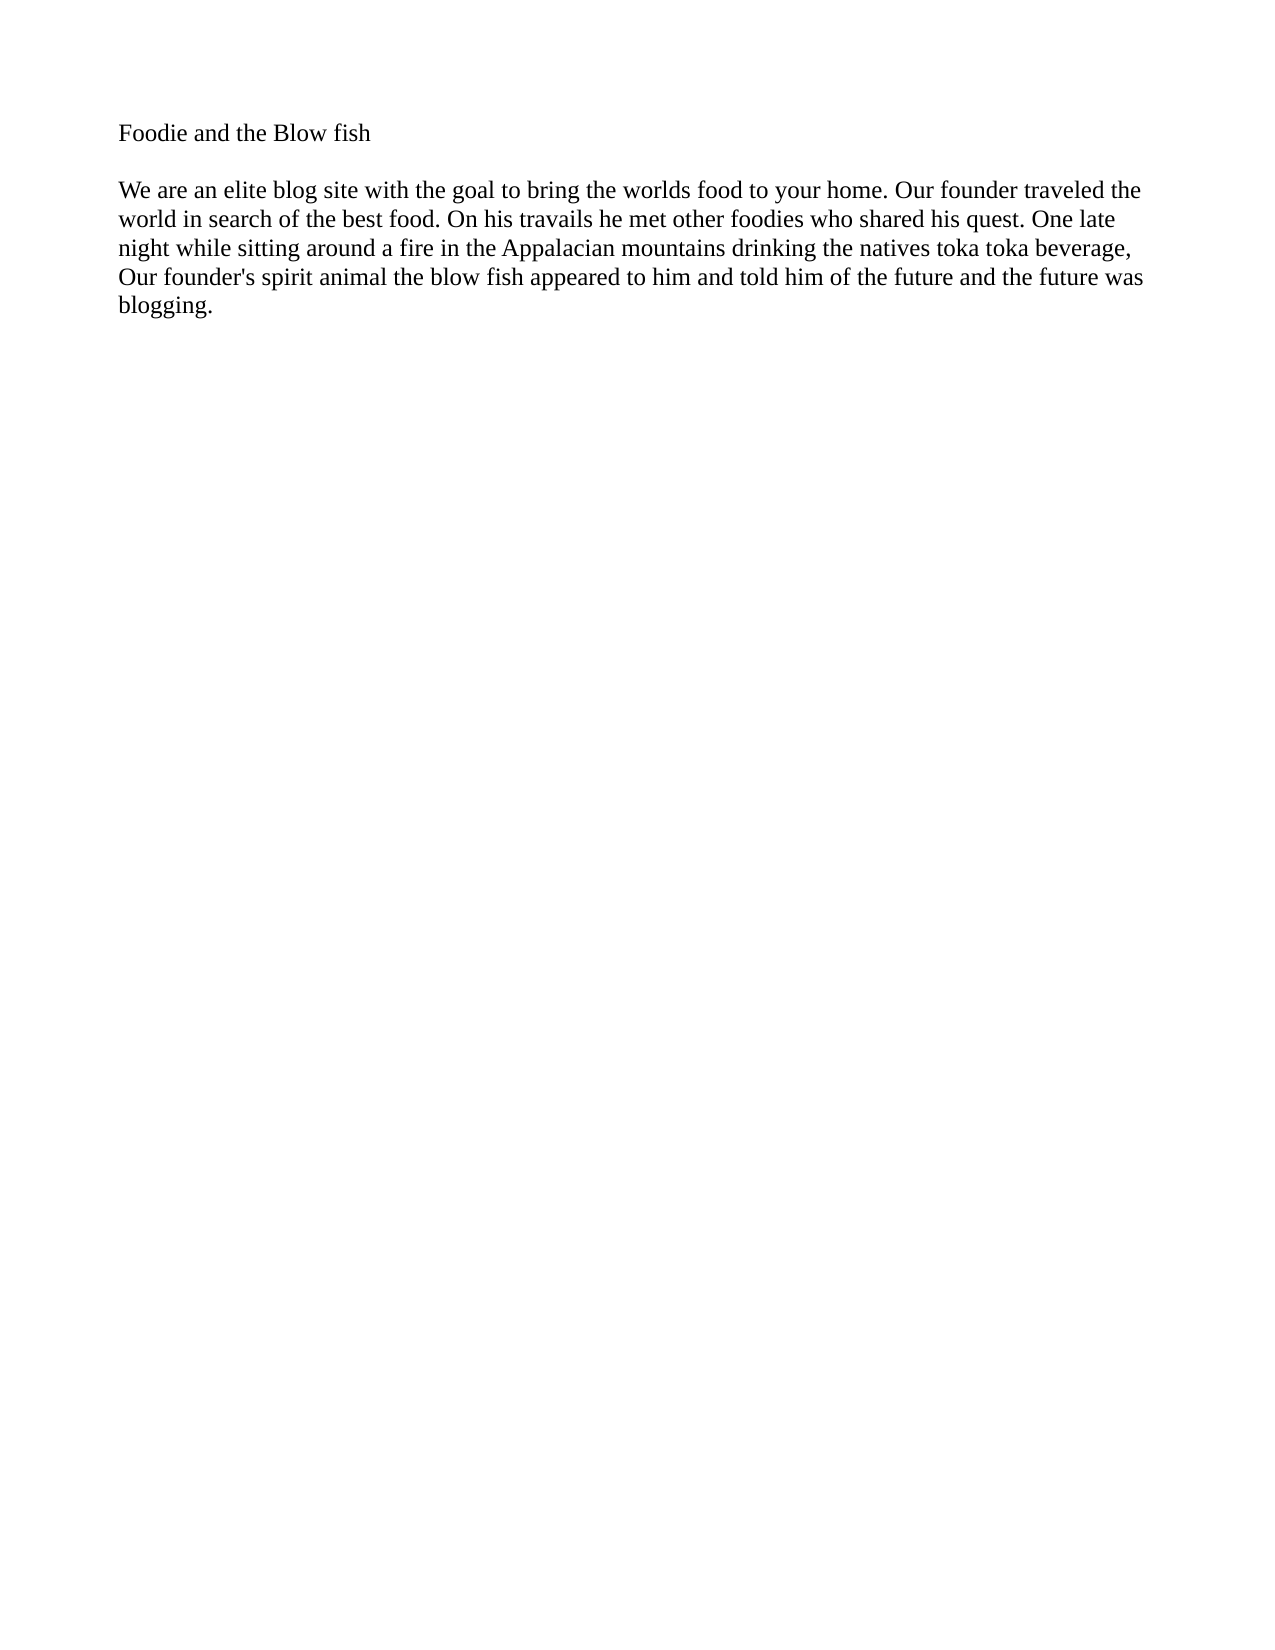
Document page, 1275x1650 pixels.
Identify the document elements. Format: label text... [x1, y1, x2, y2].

text We are an elite blog site with the goal to bring the worlds food to your home. Our founder traveled the world in search of the best food. On his travails he met other foodies who shared his quest. One late night while sitting around a fire in the Appalacian mountains drinking the natives toka toka beverage, Our founder's spirit animal the blow fish appeared to him and told him of the future and the future was blogging. [118, 176, 1157, 319]
text Foodie and the Blow fish [118, 118, 1157, 147]
